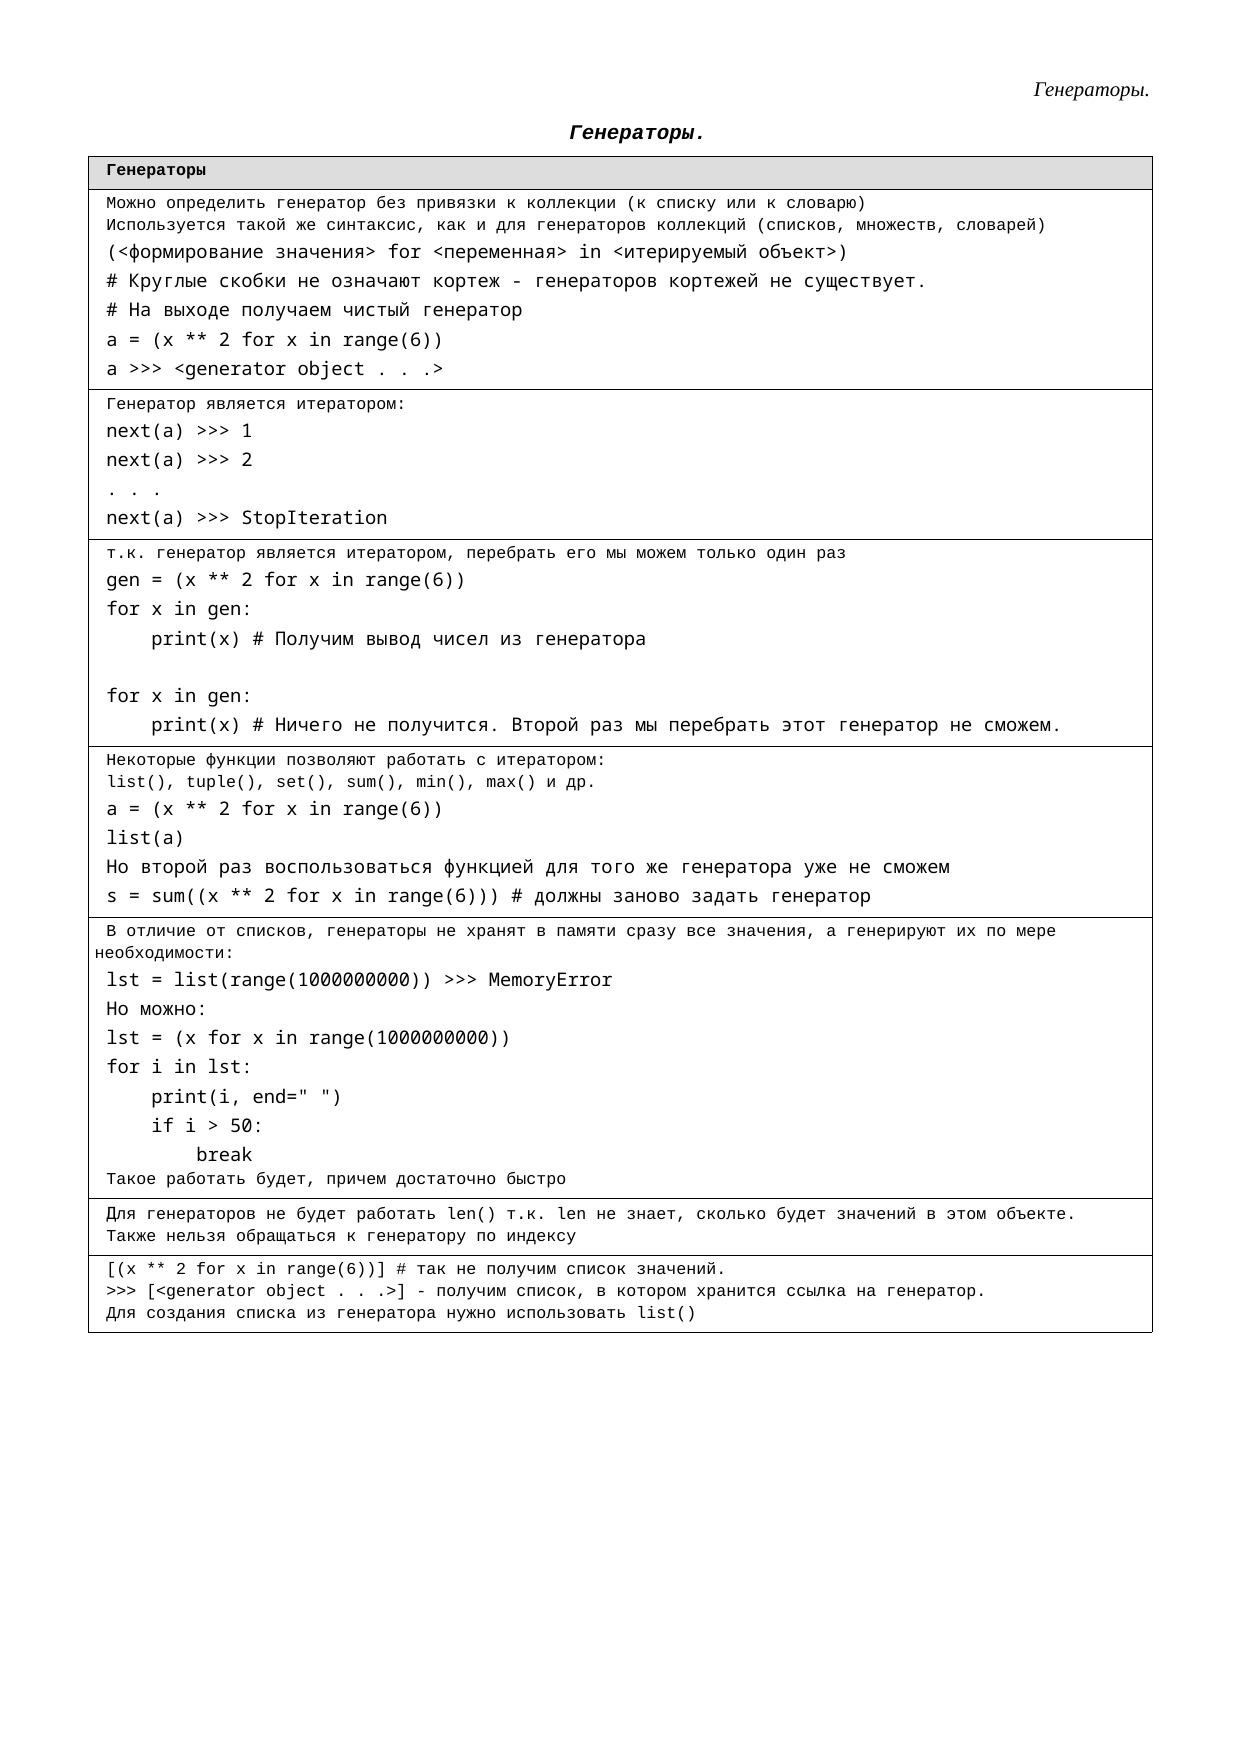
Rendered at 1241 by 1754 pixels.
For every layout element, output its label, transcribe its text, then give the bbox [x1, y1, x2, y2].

table_cell Можно определить генератор без привязки к коллекции (к списку или к словарю) Используется такой же синтаксис, как и для генераторов коллекций (списков, множеств, словарей) (<формирование значения> for <переменная> in <итерируемый объект>) # Круглые скобки не означают кортеж - генераторов кортежей не существует. # На выходе получаем чистый генератор a = (x ** 2 for x in range(6)) a >>> <generator object . . .> [89, 190, 1152, 389]
subtitle Генераторы. [126, 122, 1152, 146]
table_cell т.к. генератор является итератором, перебрать его мы можем только один раз gen = (x ** 2 for x in range(6)) for x in gen: print(x) # Получим вывод чисел из генератора for x in gen: print(x) # Ничего не получится. Второй раз мы перебрать этот генератор не сможем. [89, 540, 1152, 746]
table_cell Некоторые функции позволяют работать с итератором: list(), tuple(), set(), sum(), min(), max() и др. a = (x ** 2 for x in range(6)) list(a) Но второй раз воспользоваться функцией для того же генератора уже не сможем s = sum((x ** 2 for x in range(6))) # должны заново задать генератор [89, 747, 1152, 917]
table_cell [(x ** 2 for x in range(6))] # так не получим список значений. >>> [<generator object . . .>] - получим список, в котором хранится ссылка на генератор. Для создания списка из генератора нужно использовать list() [89, 1256, 1152, 1332]
table_cell Генератор является итератором: next(a) >>> 1 next(a) >>> 2 . . . next(a) >>> StopIteration [89, 390, 1152, 539]
table_header Генераторы [89, 157, 1152, 189]
table_cell Для генераторов не будет работать len() т.к. len не знает, сколько будет значений в этом объекте. Также нельзя обращаться к генератору по индексу [89, 1199, 1152, 1255]
table_cell В отличие от списков, генераторы не хранят в памяти сразу все значения, а генерируют их по мере необходимости: lst = list(range(1000000000)) >>> MemoryError Но можно: lst = (x for x in range(1000000000)) for i in lst: print(i, end=" ") if i > 50: break Такое работать будет, причем достаточно быстро [89, 918, 1152, 1198]
